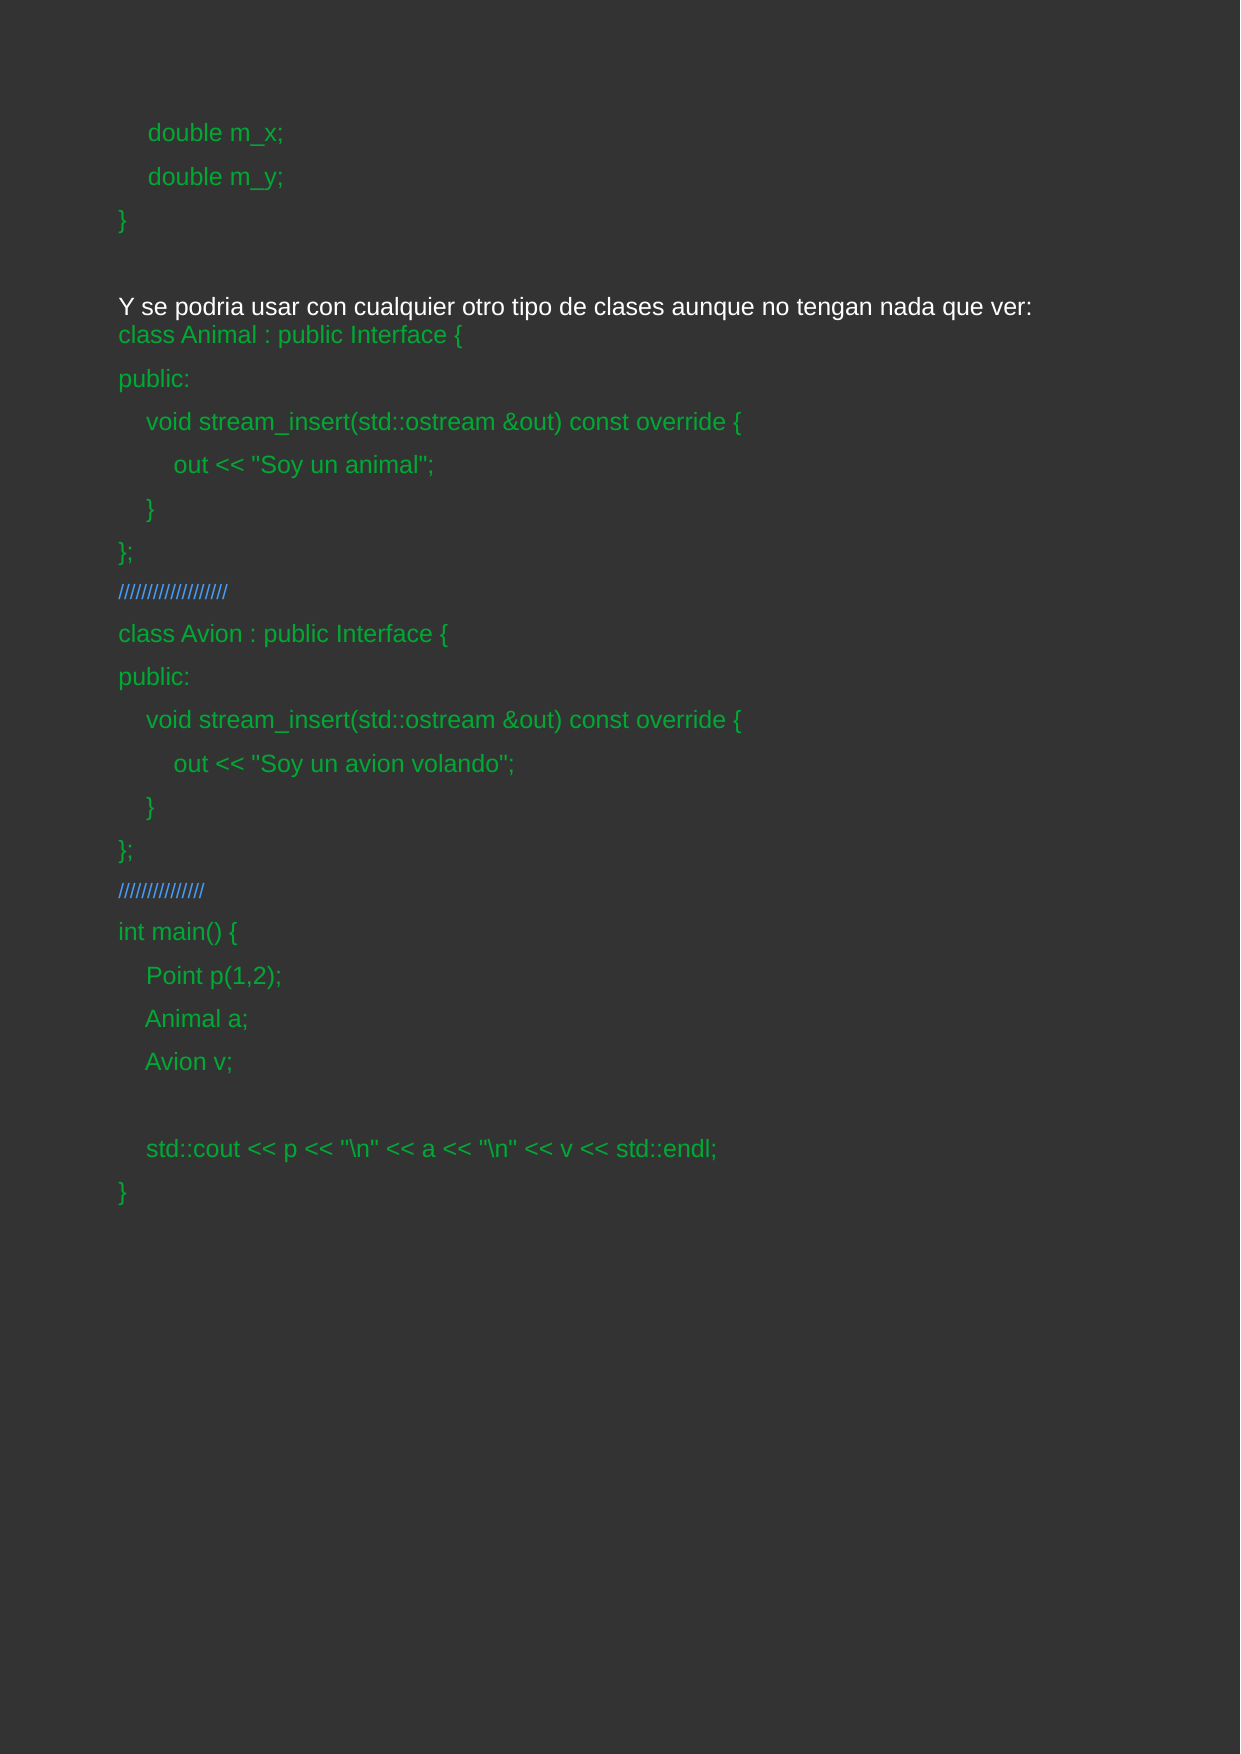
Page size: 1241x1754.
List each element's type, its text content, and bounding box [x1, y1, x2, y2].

text std::cout << p << "\n" << a << "\n" << v << std::endl; [118, 1134, 1122, 1163]
text void stream_insert(std::ostream &out) const override { [118, 705, 1122, 734]
text out << "Soy un avion volando"; [118, 749, 1122, 777]
text } [118, 205, 1122, 233]
text void stream_insert(std::ostream &out) const override { [118, 407, 1122, 436]
text public: [118, 662, 1122, 691]
text /////////////////// [118, 580, 1122, 604]
text double m_x; [118, 118, 1122, 147]
text Avion v; [118, 1047, 1122, 1076]
text /////////////// [118, 879, 1122, 903]
text public: [118, 363, 1122, 392]
text }; [118, 537, 1122, 566]
text int main() { [118, 917, 1122, 946]
text } [118, 493, 1122, 522]
text class Avion : public Interface { [118, 619, 1122, 647]
text }; [118, 835, 1122, 864]
text Animal a; [118, 1004, 1122, 1033]
text } [118, 1177, 1122, 1206]
text Point p(1,2); [118, 961, 1122, 989]
text double m_y; [118, 161, 1122, 190]
text } [118, 792, 1122, 821]
text Y se podria usar con cualquier otro tipo de clases aunque no tengan nada que ver: class Animal : public Interface { [118, 291, 1122, 349]
text out << "Soy un animal"; [118, 450, 1122, 479]
